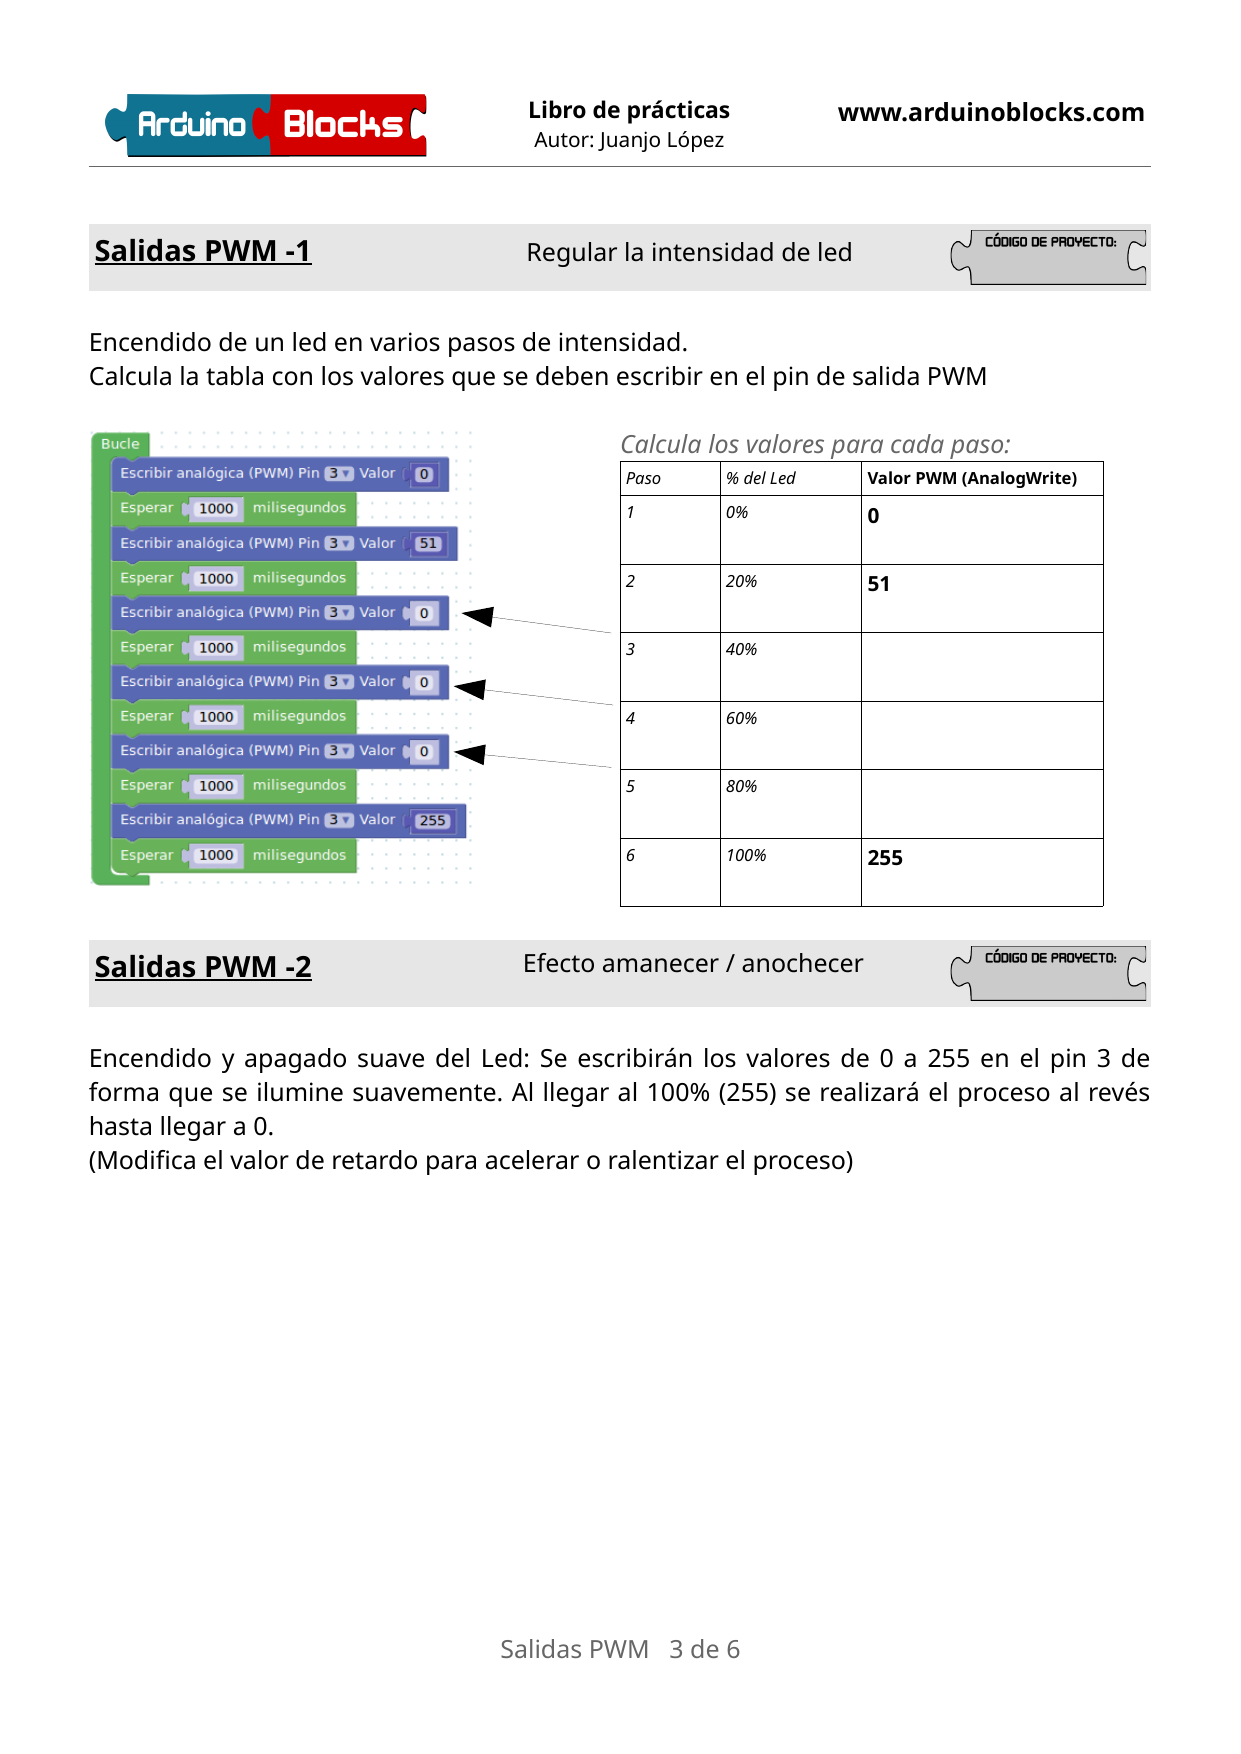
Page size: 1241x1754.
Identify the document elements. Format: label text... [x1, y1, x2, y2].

table_cell 6 [621, 839, 720, 906]
table_cell 100% [721, 839, 861, 906]
table_header [89, 427, 620, 906]
table_cell 51 [862, 565, 1103, 632]
table_cell 0% [721, 496, 861, 564]
text Calcula la tabla con los valores que se deben escribir en el pin de salida PWM [88, 359, 1152, 393]
table_header Calcula los valores para cada paso: [620, 427, 1151, 906]
table_cell 40% [721, 633, 861, 701]
table_cell 4 [621, 702, 720, 769]
table_header [945, 224, 1151, 291]
table_cell 3 [621, 633, 720, 701]
table_header Paso [621, 462, 720, 495]
table_cell [862, 633, 1103, 701]
table_header Salidas PWM -2 [89, 940, 442, 1007]
table_cell 80% [721, 770, 861, 837]
picture [88, 427, 479, 889]
table_cell 2 [621, 565, 720, 632]
table_cell 0 [862, 496, 1103, 564]
picture [950, 946, 1147, 1001]
table_cell [862, 702, 1103, 769]
table_header Valor PWM (AnalogWrite) [862, 462, 1103, 495]
text (Modifica el valor de retardo para acelerar o ralentizar el proceso) [88, 1143, 1152, 1177]
picture [105, 94, 427, 157]
text Encendido y apagado suave del Led: Se escribirán los valores de 0 a 255 en el pin 3 de forma que se ilumine suavemente. Al llegar al 100% (255) se realizará el proceso al revés hasta llegar a 0. [88, 1041, 1152, 1143]
table_header Efecto amanecer / anochecer [442, 940, 945, 1007]
table_header [945, 940, 1151, 1007]
table_cell [862, 770, 1103, 837]
table_cell 60% [721, 702, 861, 769]
table_header Salidas PWM -1 [89, 224, 442, 291]
table_cell 255 [862, 839, 1103, 906]
table_cell 5 [621, 770, 720, 837]
text Encendido de un led en varios pasos de intensidad. [88, 325, 1152, 359]
picture [950, 230, 1147, 285]
table_cell 1 [621, 496, 720, 564]
table_header % del Led [721, 462, 861, 495]
table_cell 20% [721, 565, 861, 632]
table_header Regular la intensidad de led [442, 224, 945, 291]
